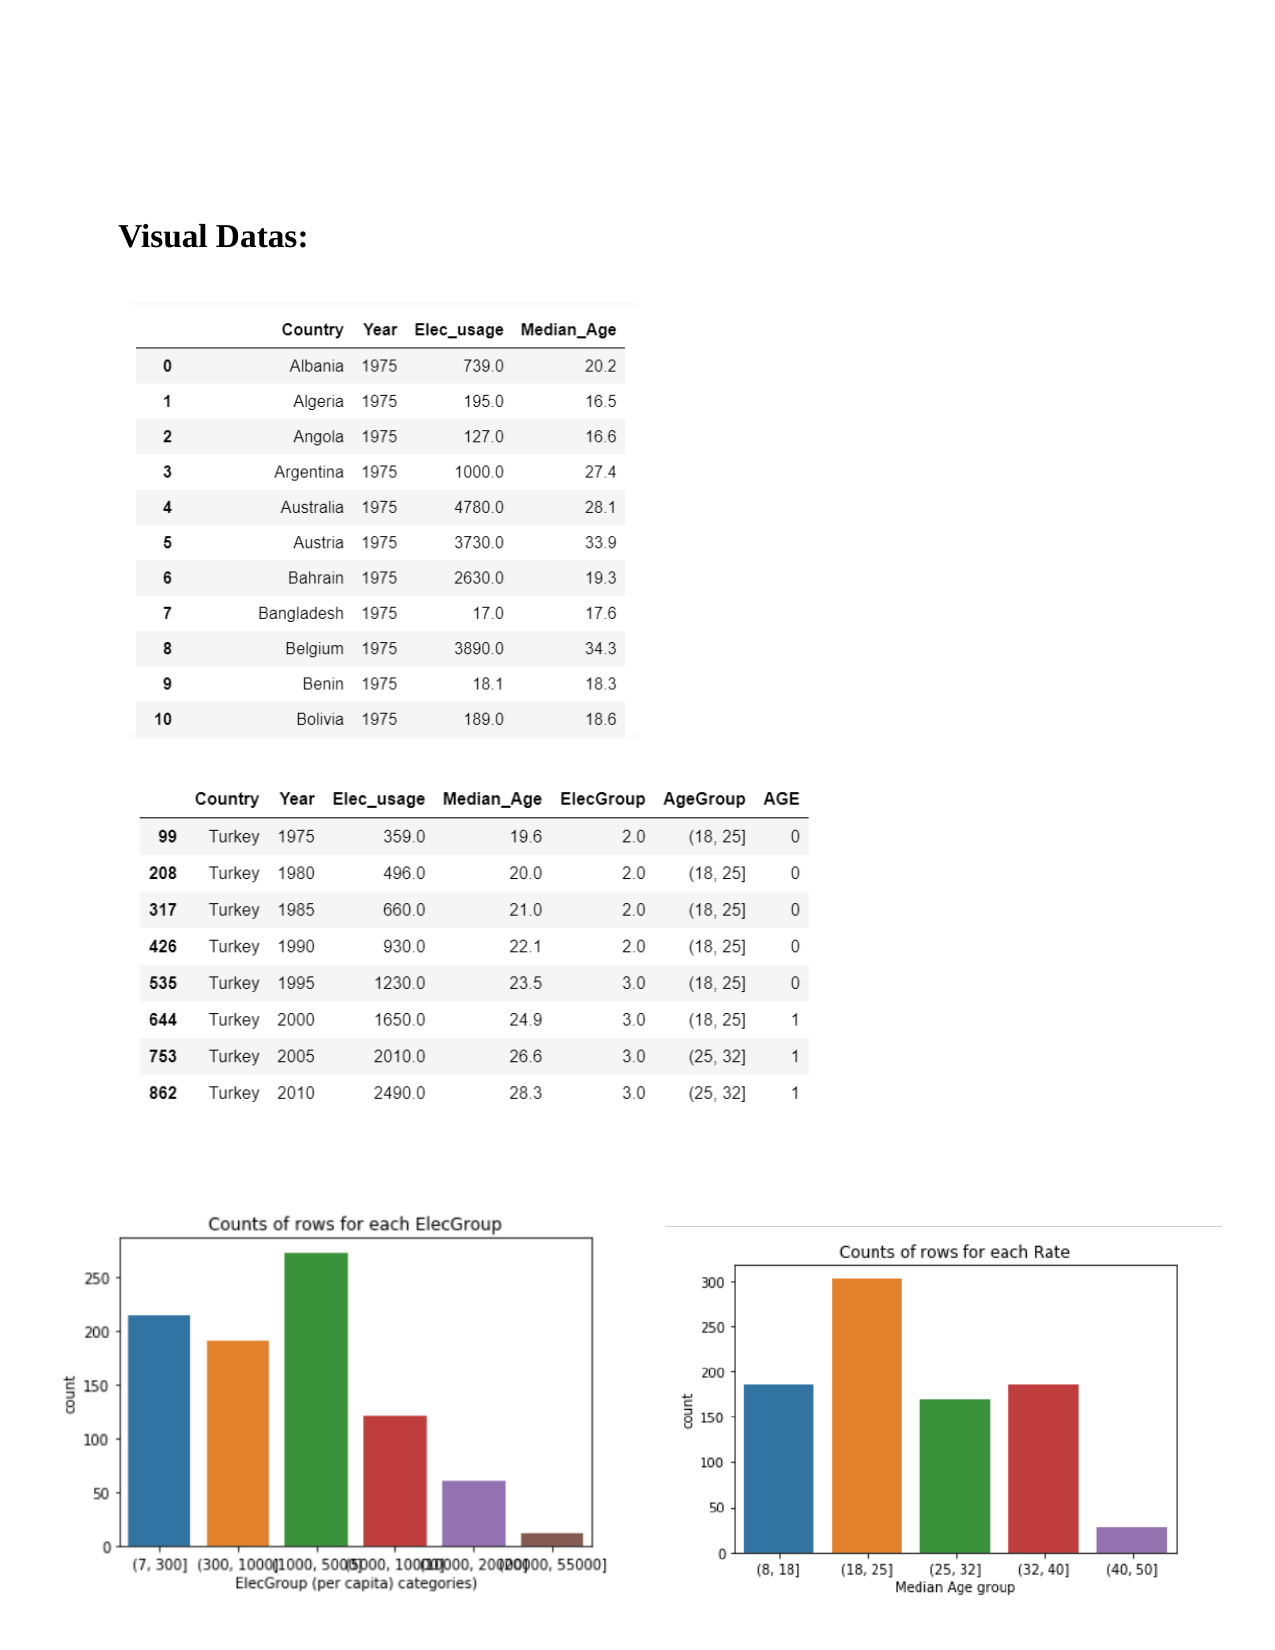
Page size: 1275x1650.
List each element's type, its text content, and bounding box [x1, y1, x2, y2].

picture [130, 302, 639, 739]
picture [121, 766, 841, 1124]
picture [43, 1202, 651, 1606]
picture [659, 1226, 1222, 1607]
text Visual Datas: [118, 216, 1157, 254]
